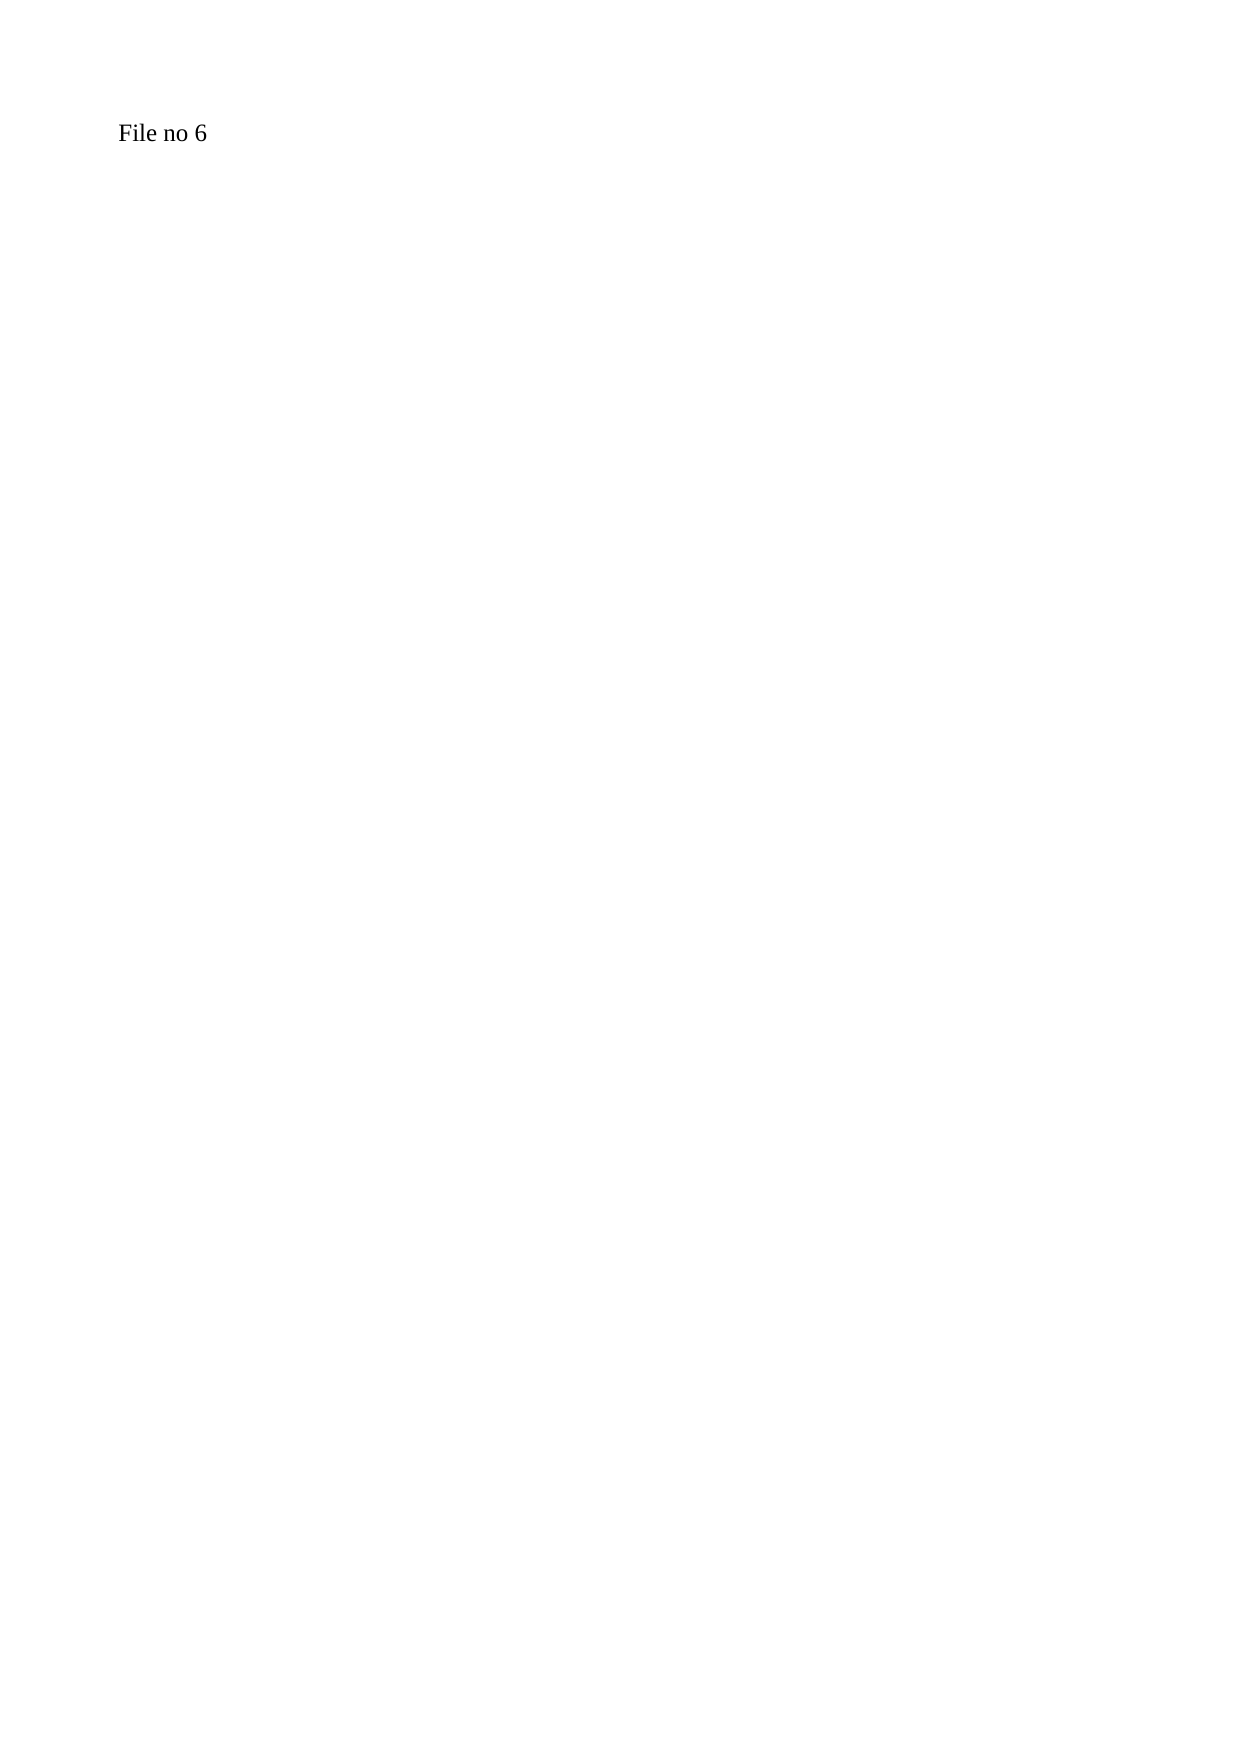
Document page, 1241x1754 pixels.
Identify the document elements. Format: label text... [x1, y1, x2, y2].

text File no 6 [118, 118, 1122, 147]
